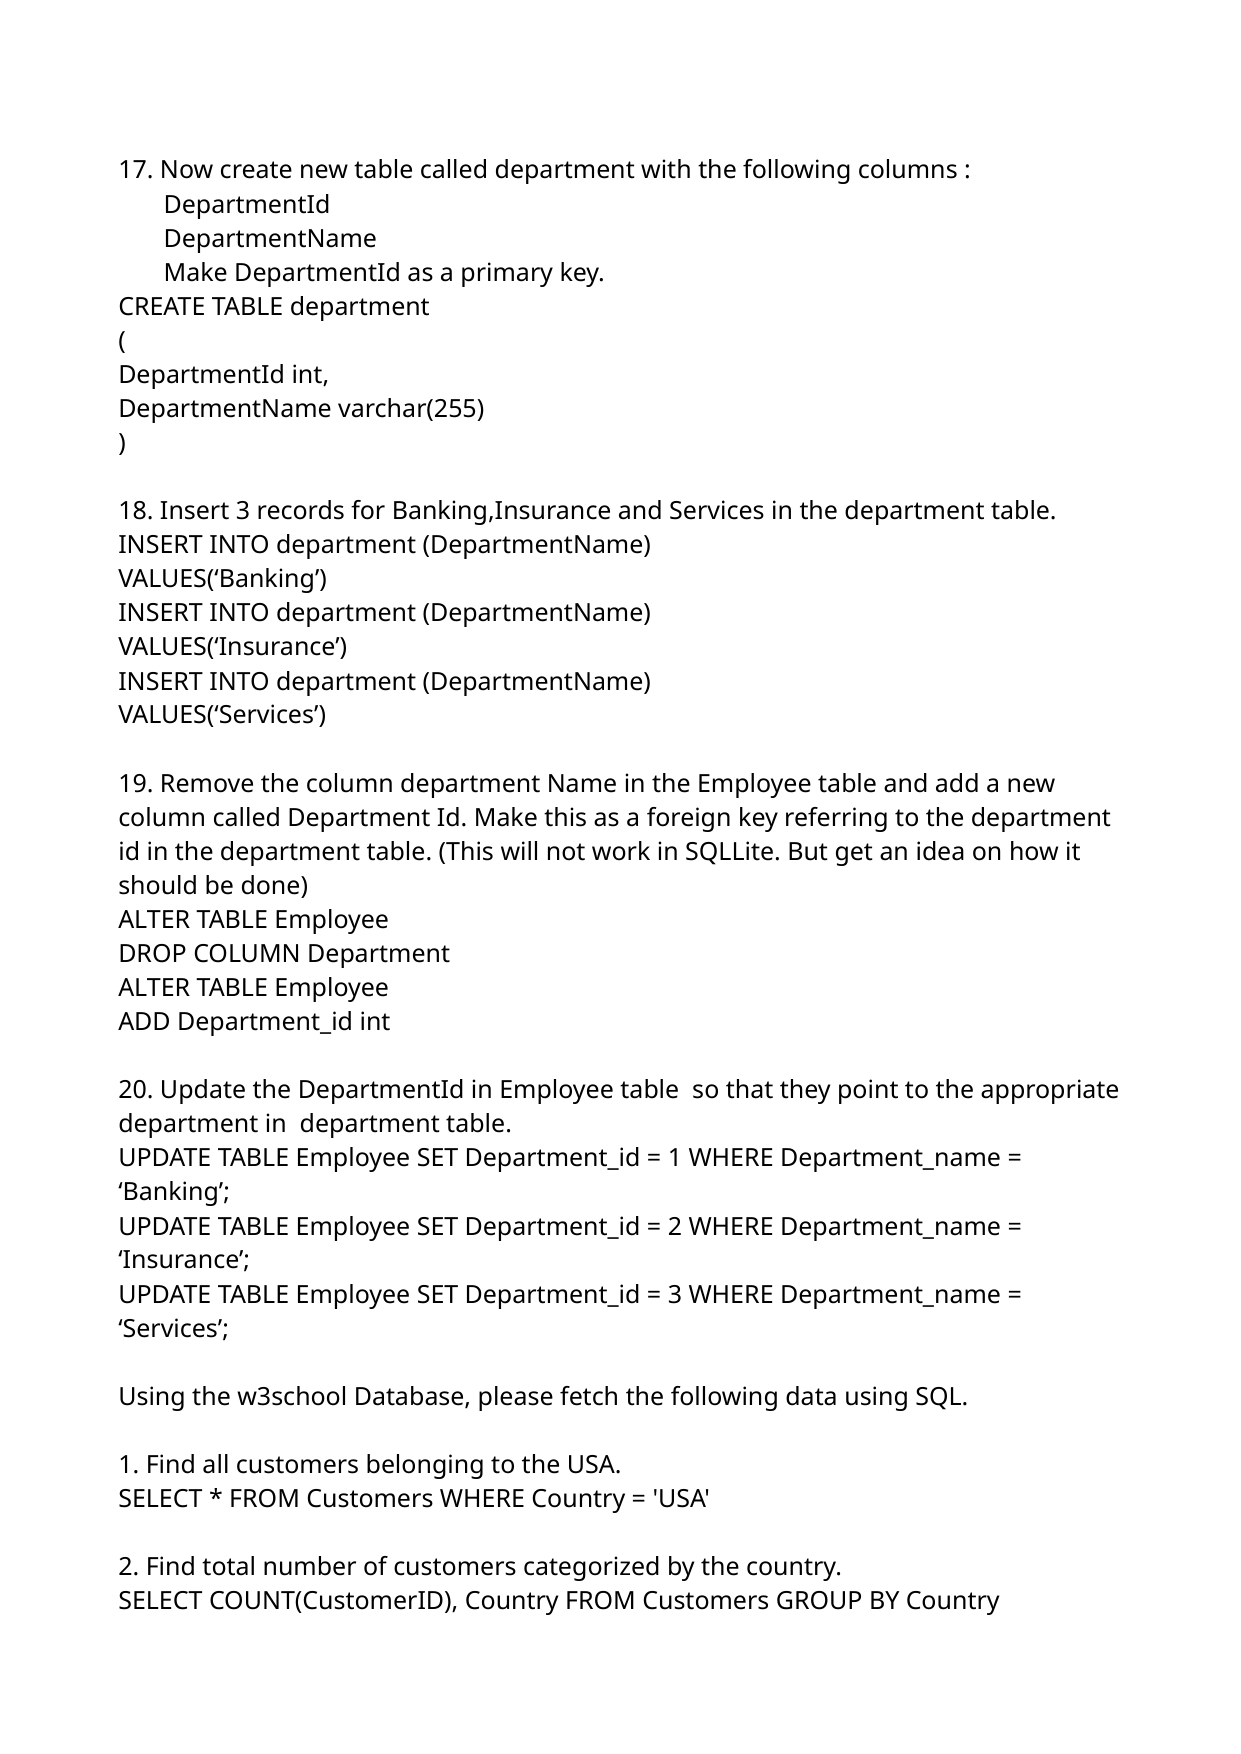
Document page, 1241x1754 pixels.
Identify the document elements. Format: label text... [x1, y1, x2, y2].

text UPDATE TABLE Employee SET Department_id = 1 WHERE Department_name = ‘Banking’; [118, 1140, 1122, 1208]
text 20. Update the DepartmentId in Employee table so that they point to the appropriate department in department table. [118, 1072, 1122, 1140]
text 19. Remove the column department Name in the Employee table and add a new column called Department Id. Make this as a foreign key referring to the department id in the department table. (This will not work in SQLLite. But get an idea on how it should be done) [118, 765, 1122, 902]
text DepartmentName [118, 220, 1122, 254]
text VALUES(‘Services’) [118, 697, 1122, 731]
text DROP COLUMN Department [118, 936, 1122, 970]
text 18. Insert 3 records for Banking,Insurance and Services in the department table. [118, 493, 1122, 527]
text SELECT COUNT(CustomerID), Country FROM Customers GROUP BY Country [118, 1583, 1122, 1617]
text 17. Now create new table called department with the following columns : [118, 152, 1122, 186]
text DepartmentId [118, 186, 1122, 220]
text UPDATE TABLE Employee SET Department_id = 3 WHERE Department_name = ‘Services’; [118, 1276, 1122, 1344]
text DepartmentName varchar(255) [118, 391, 1122, 425]
text UPDATE TABLE Employee SET Department_id = 2 WHERE Department_name = ‘Insurance’; [118, 1208, 1122, 1276]
text Using the w3school Database, please fetch the following data using SQL. [118, 1378, 1122, 1412]
text CREATE TABLE department [118, 288, 1122, 322]
text SELECT * FROM Customers WHERE Country = 'USA' [118, 1481, 1122, 1515]
text 2. Find total number of customers categorized by the country. [118, 1549, 1122, 1583]
text VALUES(‘Banking’) [118, 561, 1122, 595]
text Make DepartmentId as a primary key. [118, 254, 1122, 288]
text ALTER TABLE Employee [118, 970, 1122, 1004]
text INSERT INTO department (DepartmentName) [118, 595, 1122, 629]
text ADD Department_id int [118, 1004, 1122, 1038]
text ) [118, 425, 1122, 459]
text ( [118, 322, 1122, 357]
text 1. Find all customers belonging to the USA. [118, 1447, 1122, 1481]
text VALUES(‘Insurance’) [118, 629, 1122, 663]
text INSERT INTO department (DepartmentName) [118, 527, 1122, 561]
text ALTER TABLE Employee [118, 902, 1122, 936]
text INSERT INTO department (DepartmentName) [118, 663, 1122, 697]
text DepartmentId int, [118, 357, 1122, 391]
